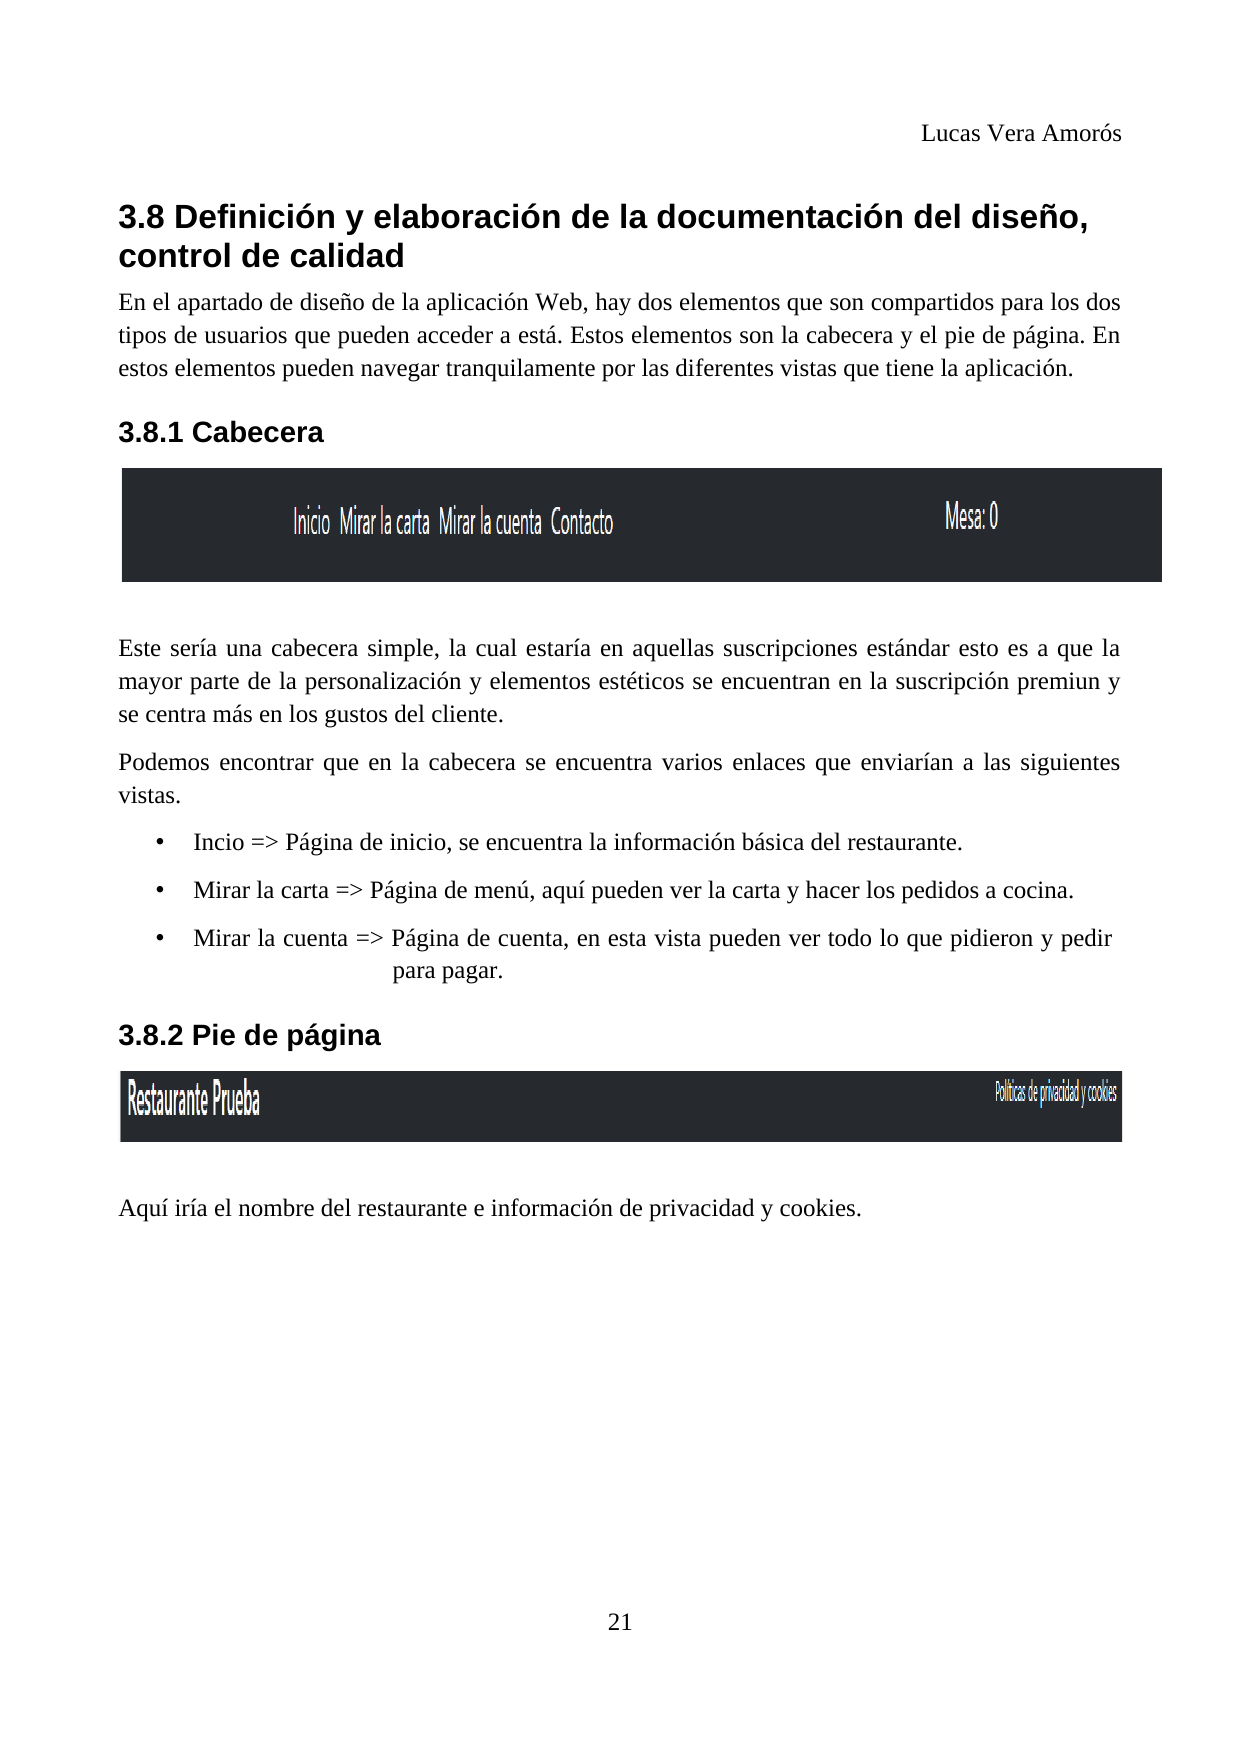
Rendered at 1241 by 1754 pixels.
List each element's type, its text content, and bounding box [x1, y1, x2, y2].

subtitle 3.8 Definición y elaboración de la documentación del diseño, control de calidad [118, 197, 1122, 274]
picture [121, 467, 1162, 582]
list Incio => Página de inicio, se encuentra la información básica del restaurante. [156, 827, 1122, 856]
text Aquí iría el nombre del restaurante e información de privacidad y cookies. [118, 1193, 1122, 1222]
text En el apartado de diseño de la aplicación Web, hay dos elementos que son compartidos para los dos tipos de usuarios que pueden acceder a está. Estos elementos son la cabecera y el pie de página. En estos elementos pueden navegar tranquilamente por las diferentes vistas que tiene la aplicación. [118, 287, 1122, 382]
subtitle 3.8.1 Cabecera [118, 415, 1122, 449]
list Mirar la cuenta => Página de cuenta, en esta vista pueden ver todo lo que pidieron y pedir para pagar. [156, 923, 1122, 984]
text Este sería una cabecera simple, la cual estaría en aquellas suscripciones estándar esto es a que la mayor parte de la personalización y elementos estéticos se encuentran en la suscripción premiun y se centra más en los gustos del cliente. [118, 633, 1122, 728]
picture [118, 1071, 1123, 1142]
text Podemos encontrar que en la cabecera se encuentra varios enlaces que enviarían a las siguientes vistas. [118, 747, 1122, 808]
list Mirar la carta => Página de menú, aquí pueden ver la carta y hacer los pedidos a cocina. [156, 875, 1122, 904]
subtitle 3.8.2 Pie de página [118, 1018, 1122, 1052]
